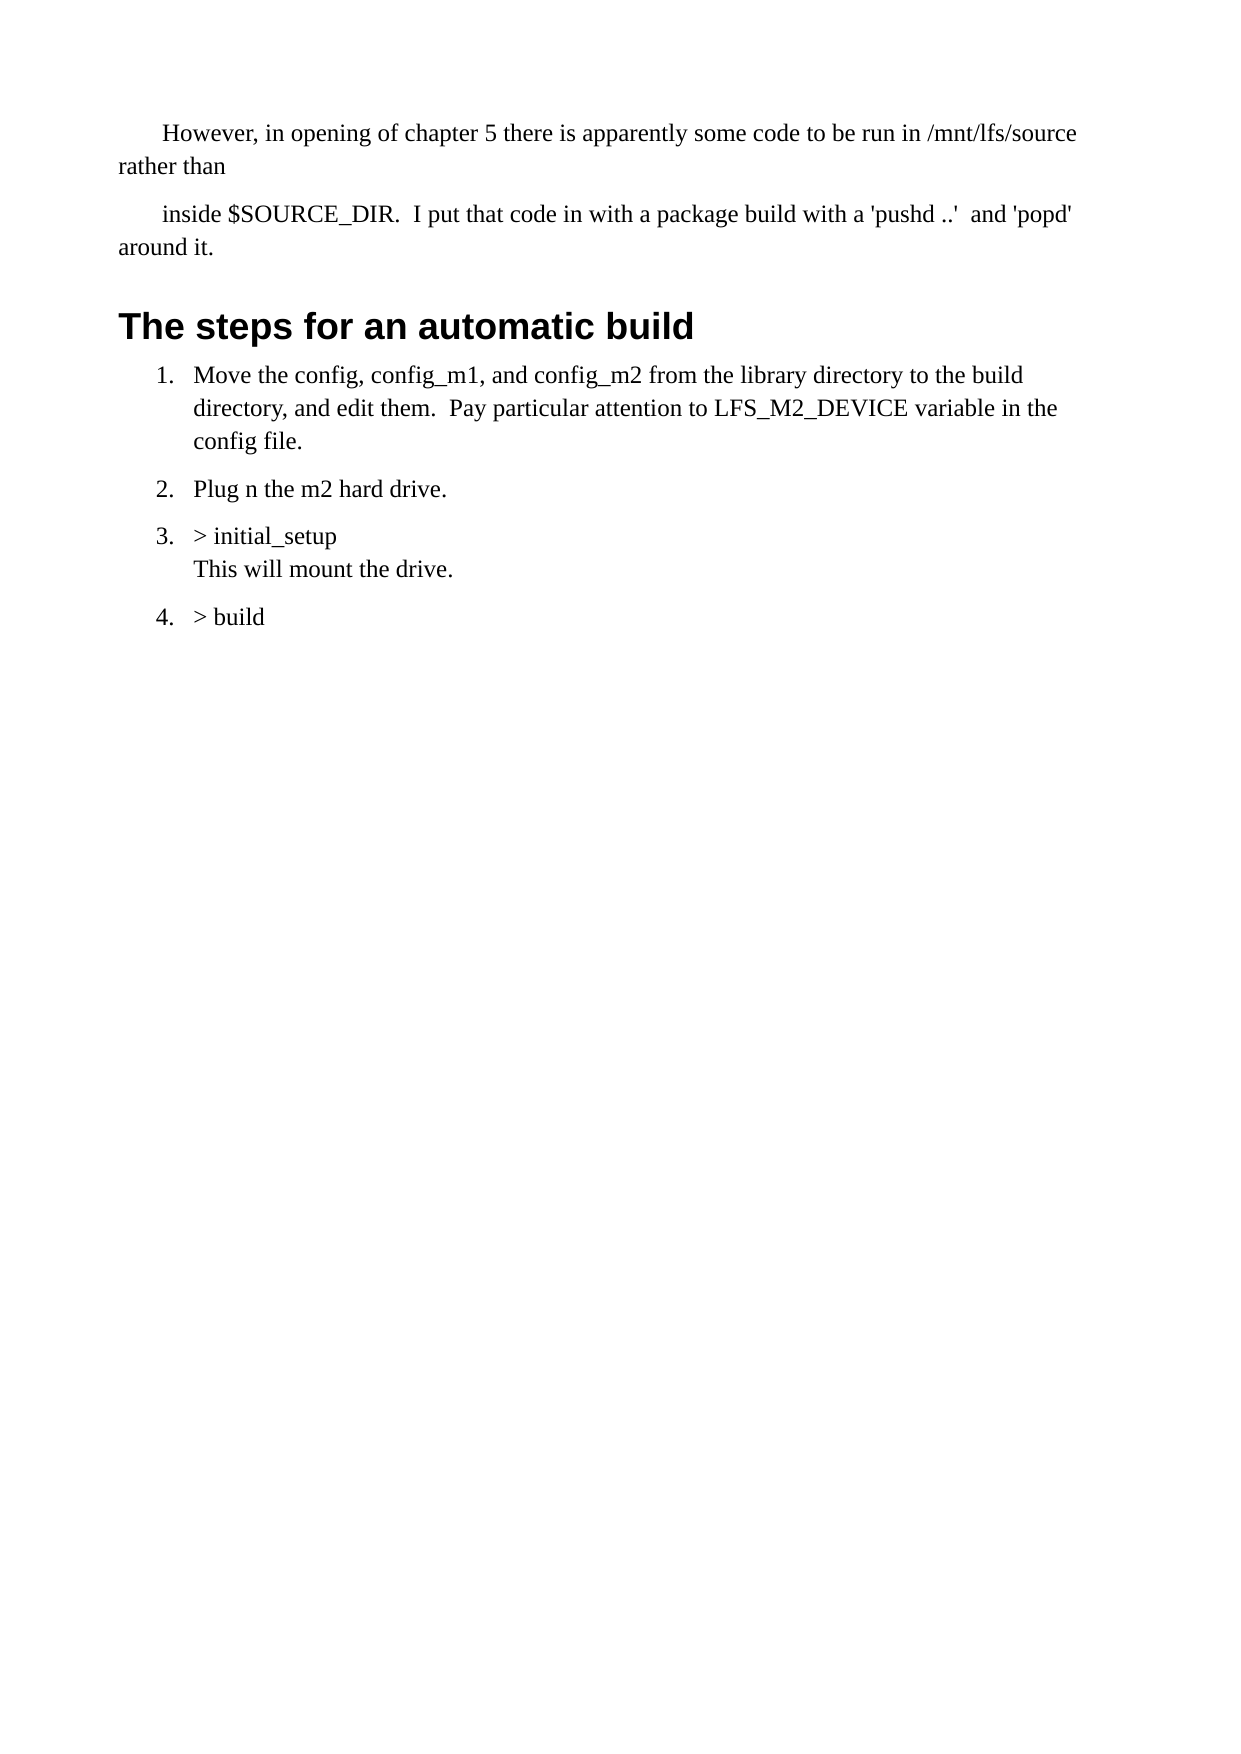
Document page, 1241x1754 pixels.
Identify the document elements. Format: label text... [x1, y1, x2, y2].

subtitle The steps for an automatic build [118, 304, 1122, 347]
list > initial_setup This will mount the drive. [156, 521, 1122, 583]
list Plug n the m2 hard drive. [156, 474, 1122, 502]
text inside $SOURCE_DIR. I put that code in with a package build with a 'pushd ..' and 'popd' around it. [118, 199, 1122, 261]
list Move the config, config_m1, and config_m2 from the library directory to the build directory, and edit them. Pay particular attention to LFS_M2_DEVICE variable in the config file. [156, 360, 1122, 455]
text However, in opening of chapter 5 there is apparently some code to be run in /mnt/lfs/source rather than [118, 118, 1122, 180]
list > build [156, 602, 1122, 631]
